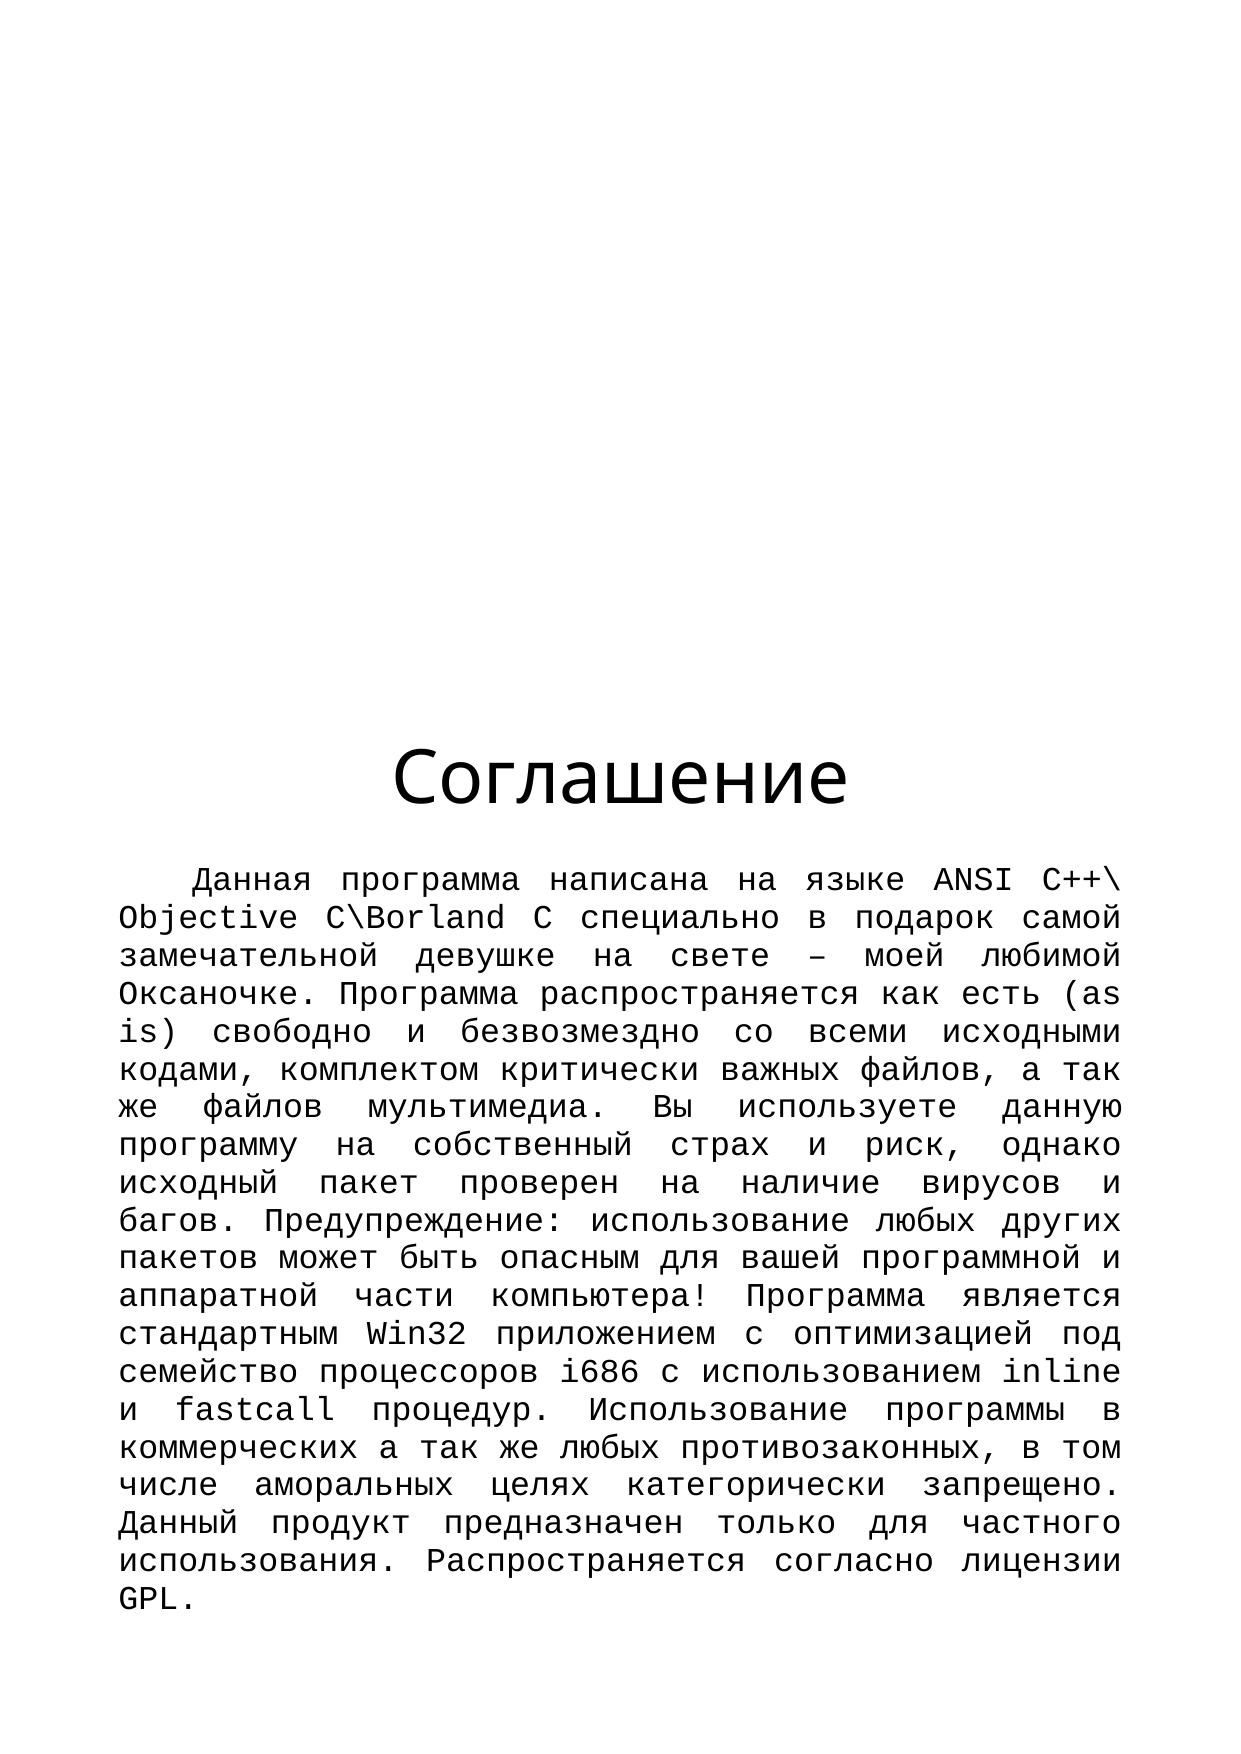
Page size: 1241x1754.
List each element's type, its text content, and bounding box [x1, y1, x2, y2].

text Соглашение [118, 723, 1122, 825]
text Данная программа написана на языке ANSI C++\Objective C\Borland C специально в подарок самой замечательной девушке на свете – моей любимой Оксаночке. Программа распространяется как есть (as is) свободно и безвозмездно со всеми исходными кодами, комплектом критически важных файлов, а так же файлов мультимедиа. Вы используете данную программу на собственный страх и риск, однако исходный пакет проверен на наличие вирусов и багов. Предупреждение: использование любых других пакетов может быть опасным для вашей программной и аппаратной части компьютера! Программа является стандартным Win32 приложением с оптимизацией под семейство процессоров i686 c использованием inline и fastcall процедур. Использование программы в коммерческих а так же любых противозаконных, в том числе аморальных целях категорически запрещено. Данный продукт предназначен только для частного использования. Распространяется согласно лицензии GPL. [118, 863, 1122, 1619]
